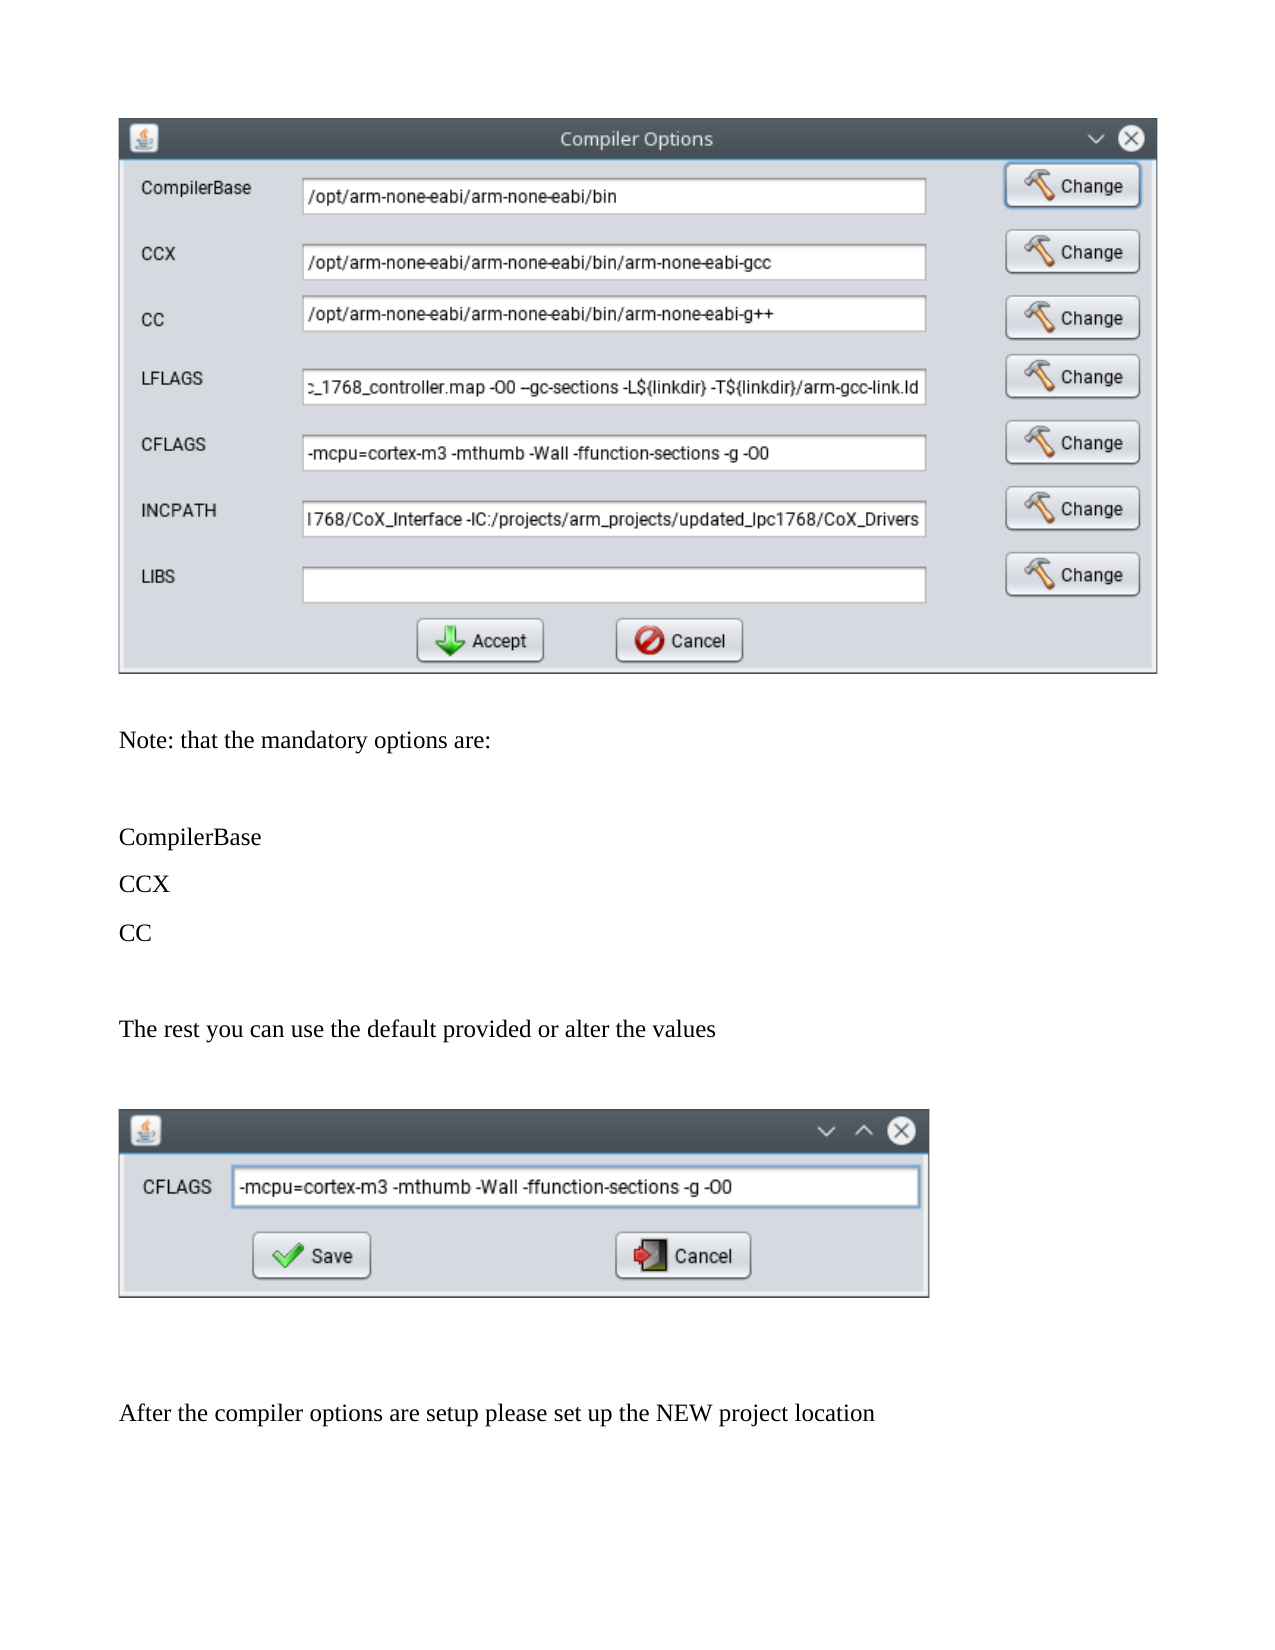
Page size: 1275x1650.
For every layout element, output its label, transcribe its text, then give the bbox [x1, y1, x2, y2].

picture [118, 1109, 930, 1298]
text CC [118, 918, 1156, 946]
picture [118, 118, 1158, 674]
text CompilerBase [118, 822, 1156, 850]
text CCX [118, 869, 1156, 898]
text The rest you can use the default provided or alter the values [118, 1014, 1156, 1042]
text After the compiler options are setup please set up the NEW project location [118, 1398, 1156, 1427]
text Note: that the mandatory options are: [118, 726, 1156, 754]
